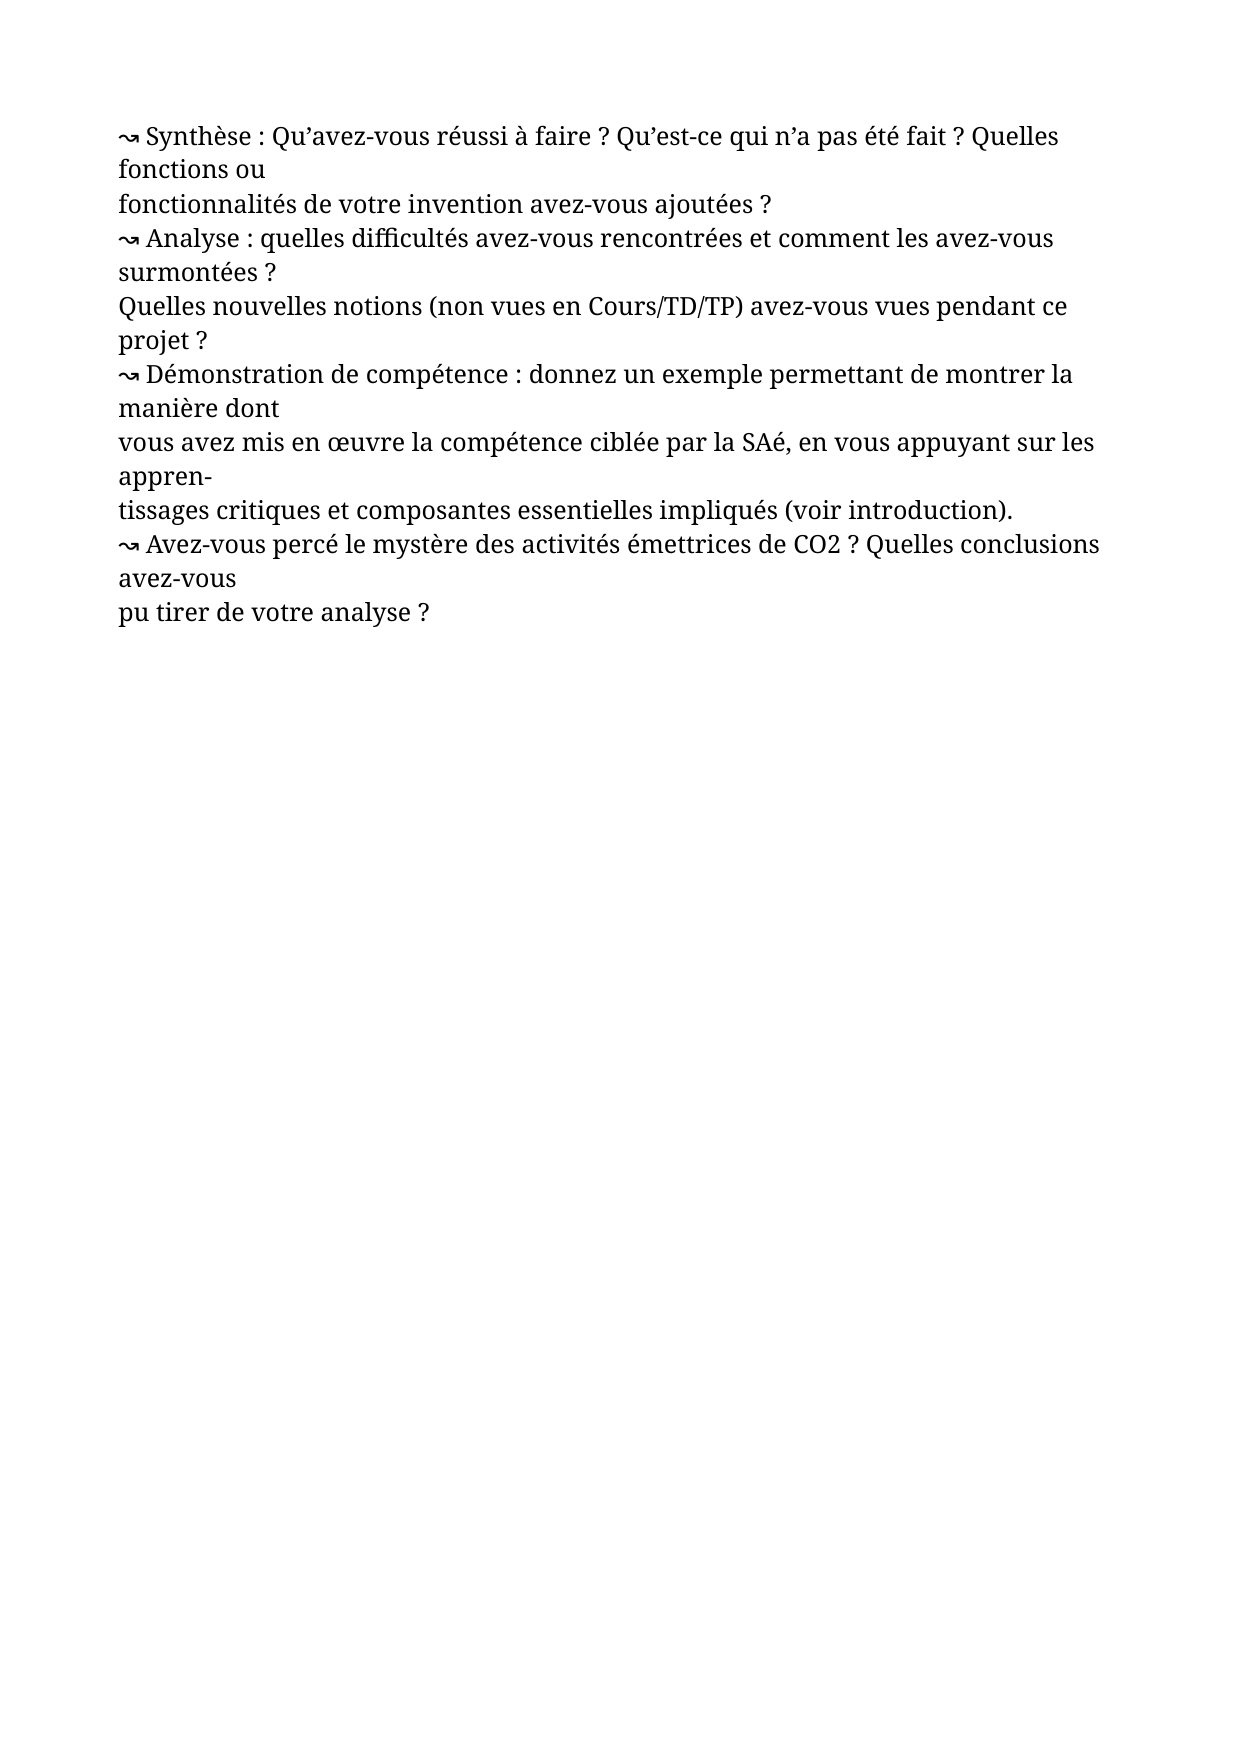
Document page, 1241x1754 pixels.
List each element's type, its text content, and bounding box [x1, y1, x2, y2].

text ↝ Démonstration de compétence : donnez un exemple permettant de montrer la manière dont [118, 357, 1122, 425]
text ↝ Analyse : quelles difficultés avez-vous rencontrées et comment les avez-vous surmontées ? [118, 220, 1122, 288]
text fonctionnalités de votre invention avez-vous ajoutées ? [118, 186, 1122, 220]
text Quelles nouvelles notions (non vues en Cours/TD/TP) avez-vous vues pendant ce projet ? [118, 288, 1122, 357]
text tissages critiques et composantes essentielles impliqués (voir introduction). [118, 493, 1122, 527]
text pu tirer de votre analyse ? [118, 595, 1122, 629]
text ↝ Synthèse : Qu’avez-vous réussi à faire ? Qu’est-ce qui n’a pas été fait ? Quelles fonctions ou [118, 118, 1122, 186]
text vous avez mis en œuvre la compétence ciblée par la SAé, en vous appuyant sur les appren- [118, 425, 1122, 493]
text ↝ Avez-vous percé le mystère des activités émettrices de CO2 ? Quelles conclusions avez-vous [118, 527, 1122, 595]
